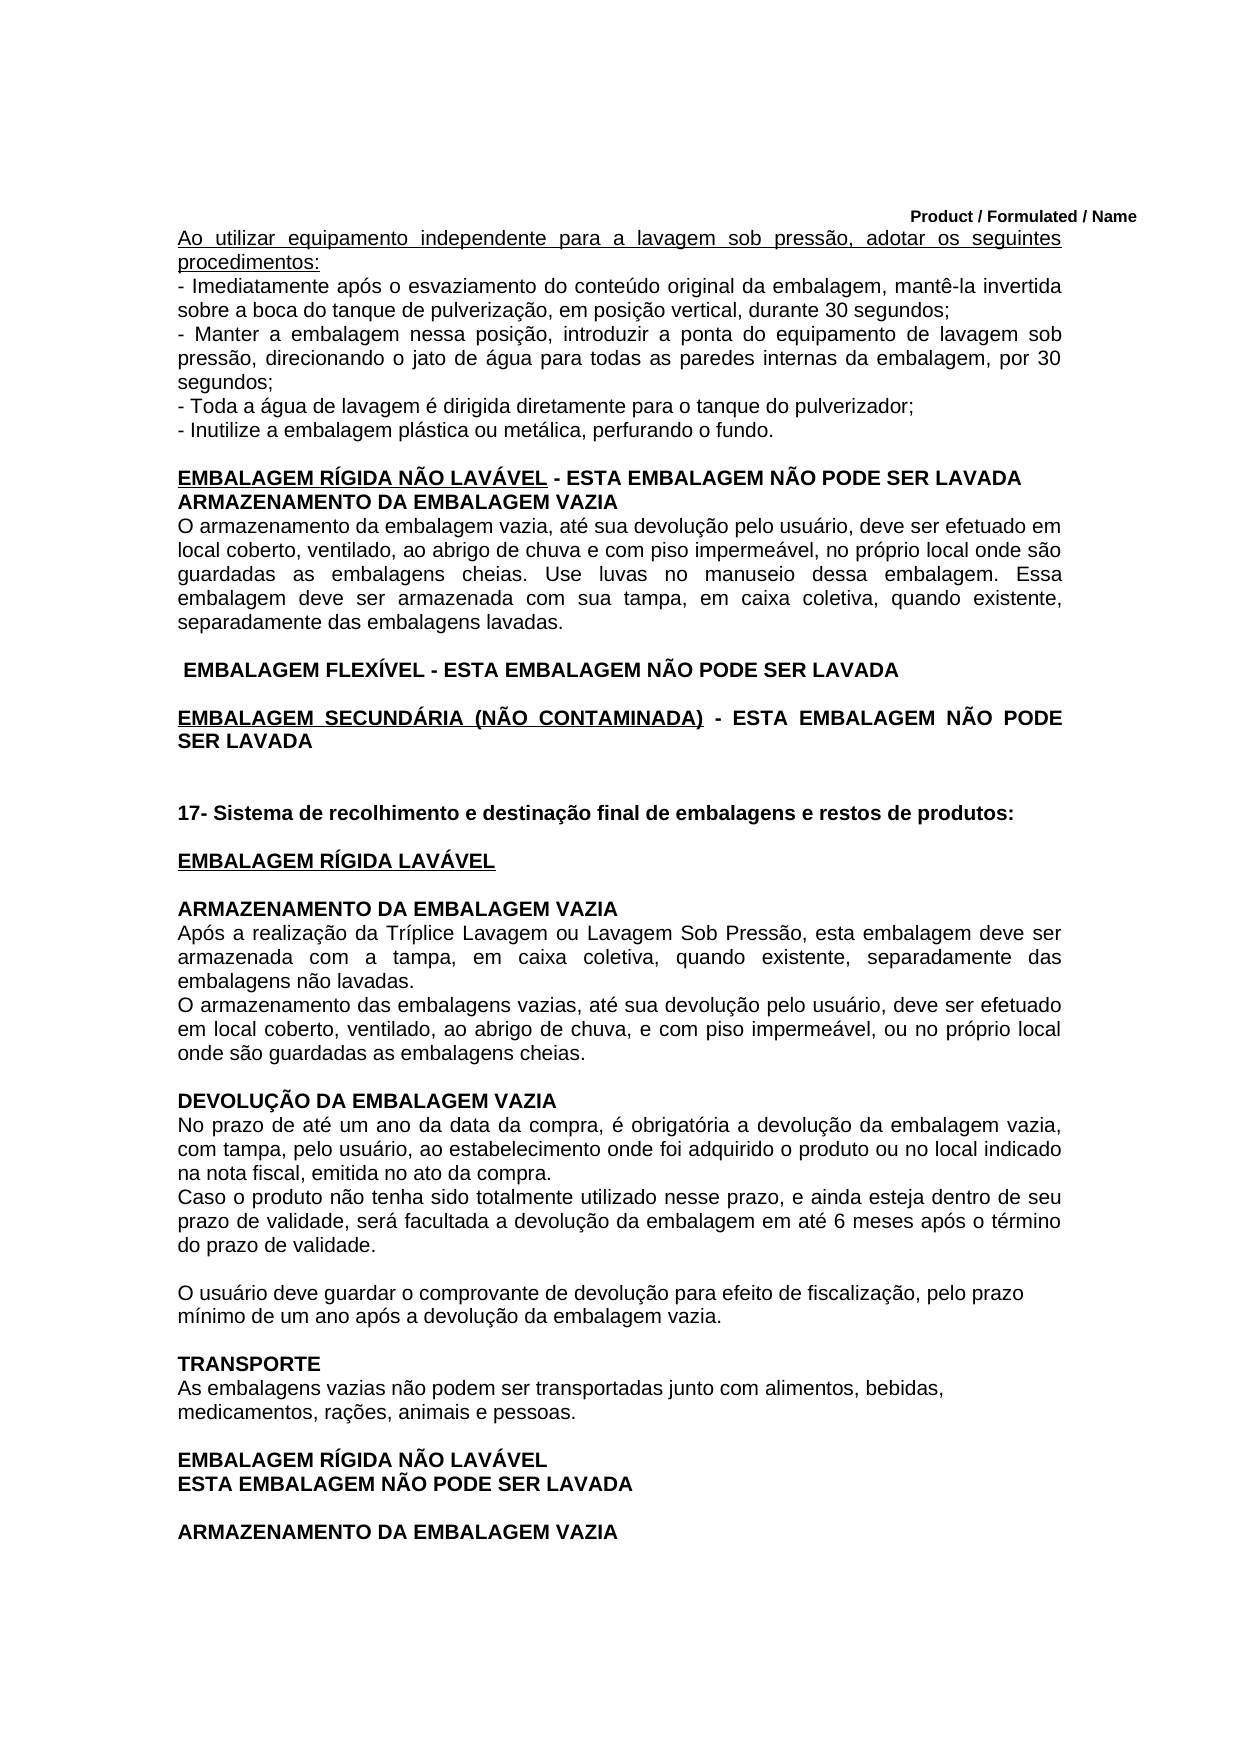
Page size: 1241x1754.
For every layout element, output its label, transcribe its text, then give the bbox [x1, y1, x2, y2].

text O armazenamento das embalagens vazias, até sua devolução pelo usuário, deve ser efetuado em local coberto, ventilado, ao abrigo de chuva, e com piso impermeável, ou no próprio local onde são guardadas as embalagens cheias. [177, 993, 1063, 1065]
text DEVOLUÇÃO DA EMBALAGEM VAZIA [177, 1089, 1063, 1113]
text ESTA EMBALAGEM NÃO PODE SER LAVADA [177, 1472, 1063, 1496]
text EMBALAGEM RÍGIDA NÃO LAVÁVEL - ESTA EMBALAGEM NÃO PODE SER LAVADA [177, 466, 1063, 490]
text TRANSPORTE [177, 1352, 1063, 1376]
text ARMAZENAMENTO DA EMBALAGEM VAZIA [177, 897, 1063, 921]
text EMBALAGEM RÍGIDA LAVÁVEL [177, 849, 1063, 873]
text No prazo de até um ano da data da compra, é obrigatória a devolução da embalagem vazia, com tampa, pelo usuário, ao estabelecimento onde foi adquirido o produto ou no local indicado na nota fiscal, emitida no ato da compra. [177, 1113, 1063, 1184]
text Ao utilizar equipamento independente para a lavagem sob pressão, adotar os seguintes procedimentos: [177, 226, 1063, 274]
text Após a realização da Tríplice Lavagem ou Lavagem Sob Pressão, esta embalagem deve ser armazenada com a tampa, em caixa coletiva, quando existente, separadamente das embalagens não lavadas. [177, 921, 1063, 993]
text ARMAZENAMENTO DA EMBALAGEM VAZIA [177, 1520, 1063, 1544]
text 17- Sistema de recolhimento e destinação final de embalagens e restos de produtos: [177, 801, 1063, 825]
text Caso o produto não tenha sido totalmente utilizado nesse prazo, e ainda esteja dentro de seu prazo de validade, será facultada a devolução da embalagem em até 6 meses após o término do prazo de validade. [177, 1184, 1063, 1256]
text - Toda a água de lavagem é dirigida diretamente para o tanque do pulverizador; [177, 394, 1063, 418]
text EMBALAGEM RÍGIDA NÃO LAVÁVEL [177, 1448, 1063, 1472]
text EMBALAGEM FLEXÍVEL - ESTA EMBALAGEM NÃO PODE SER LAVADA [177, 657, 1063, 681]
text O armazenamento da embalagem vazia, até sua devolução pelo usuário, deve ser efetuado em local coberto, ventilado, ao abrigo de chuva e com piso impermeável, no próprio local onde são guardadas as embalagens cheias. Use luvas no manuseio dessa embalagem. Essa embalagem deve ser armazenada com sua tampa, em caixa coletiva, quando existente, separadamente das embalagens lavadas. [177, 514, 1063, 633]
text - Manter a embalagem nessa posição, introduzir a ponta do equipamento de lavagem sob pressão, direcionando o jato de água para todas as paredes internas da embalagem, por 30 segundos; [177, 322, 1063, 394]
text EMBALAGEM SECUNDÁRIA (NÃO CONTAMINADA) - ESTA EMBALAGEM NÃO PODE SER LAVADA [177, 705, 1063, 753]
text ARMAZENAMENTO DA EMBALAGEM VAZIA [177, 490, 1063, 514]
text O usuário deve guardar o comprovante de devolução para efeito de fiscalização, pelo prazo mínimo de um ano após a devolução da embalagem vazia. [177, 1280, 1063, 1328]
text - Imediatamente após o esvaziamento do conteúdo original da embalagem, mantê-la invertida sobre a boca do tanque de pulverização, em posição vertical, durante 30 segundos; [177, 274, 1063, 322]
text As embalagens vazias não podem ser transportadas junto com alimentos, bebidas, medicamentos, rações, animais e pessoas. [177, 1376, 1063, 1424]
text - Inutilize a embalagem plástica ou metálica, perfurando o fundo. [177, 418, 1063, 442]
